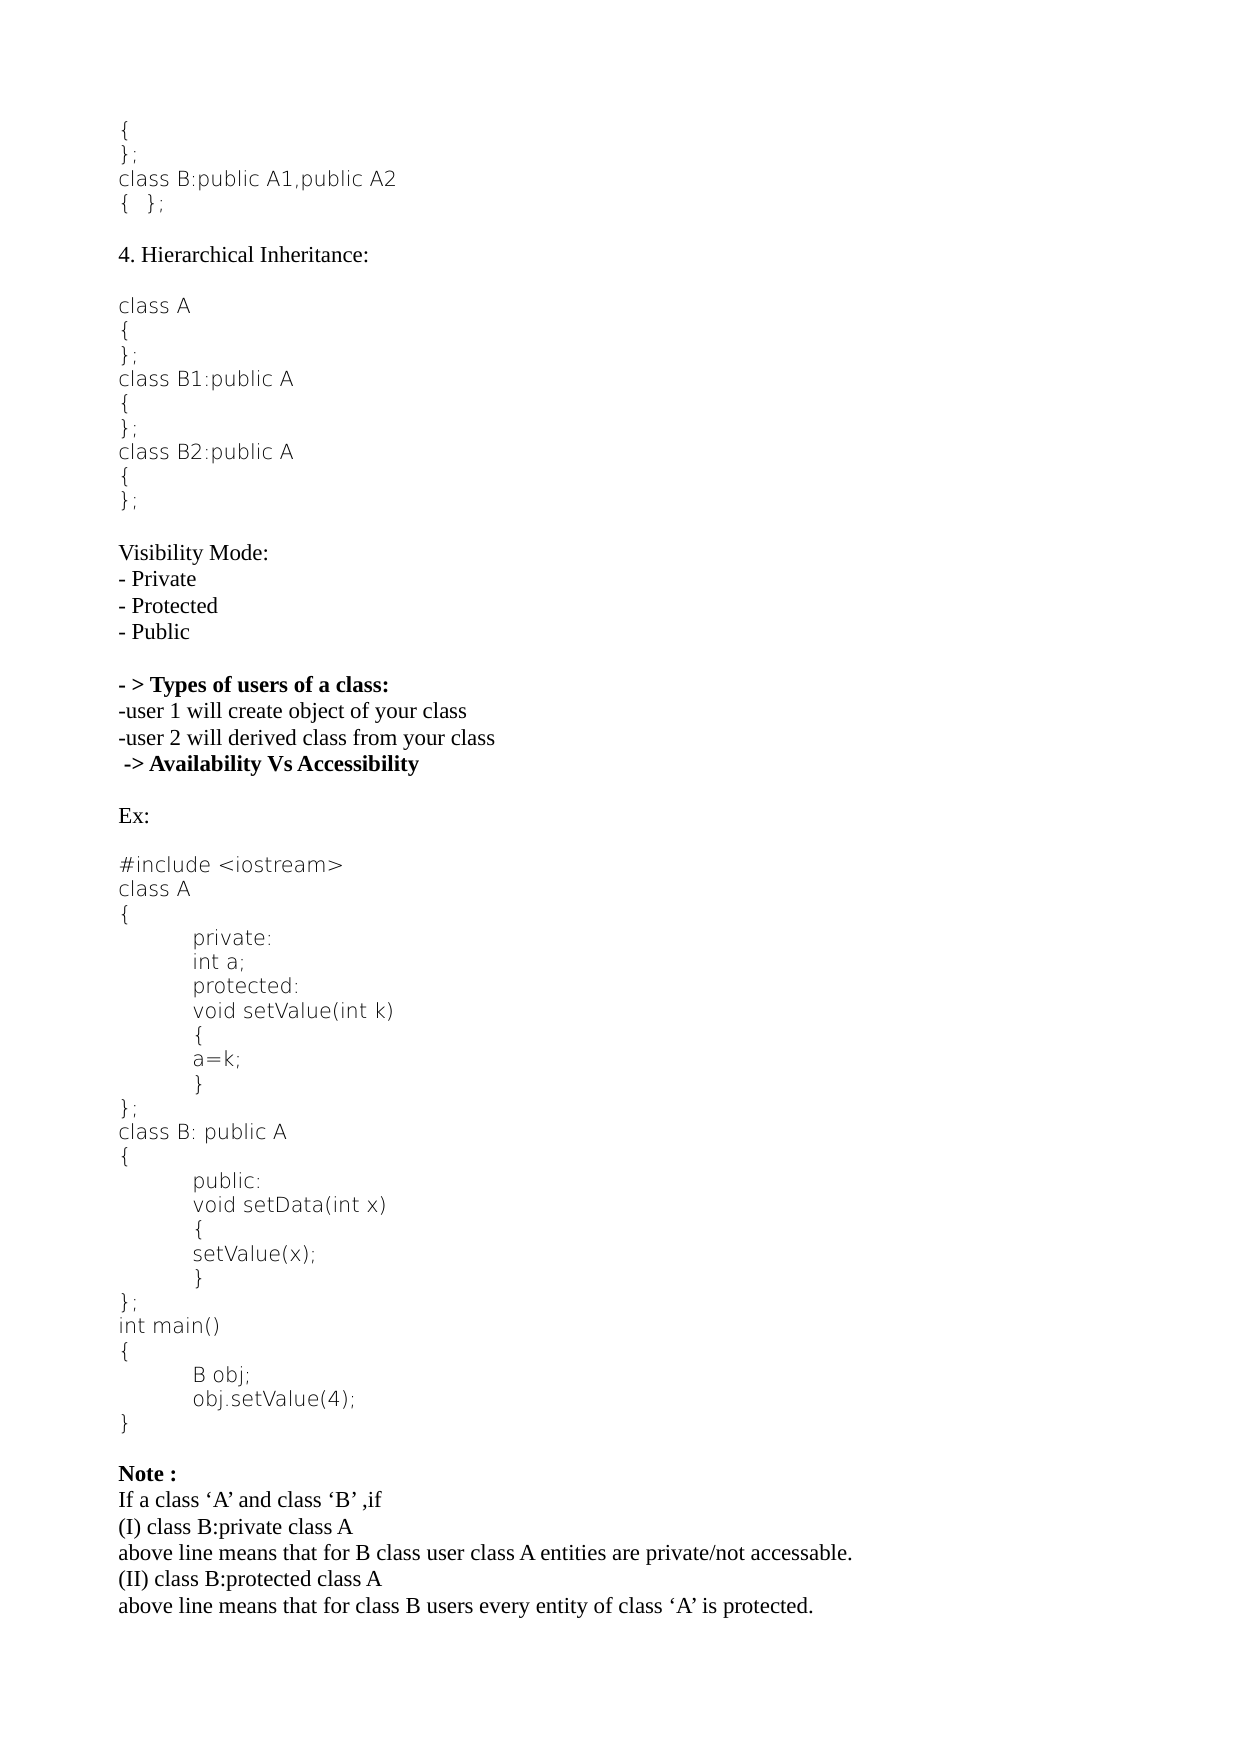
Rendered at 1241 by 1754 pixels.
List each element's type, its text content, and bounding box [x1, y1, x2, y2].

text setValue(x); [118, 1242, 1122, 1266]
text class B: public A [118, 1120, 1122, 1144]
text protected: [118, 974, 1122, 999]
text private: [118, 926, 1122, 950]
text int a; [118, 950, 1122, 974]
text above line means that for B class user class A entities are private/not accessable. [118, 1539, 1122, 1565]
text { [118, 118, 1122, 142]
text class B1:public A [118, 367, 1122, 391]
text { [118, 318, 1122, 343]
text int main() [118, 1314, 1122, 1339]
text } [118, 1266, 1122, 1290]
text - > Types of users of a class: [118, 671, 1122, 697]
text class A [118, 877, 1122, 902]
text - Protected [118, 592, 1122, 618]
text { [118, 1217, 1122, 1242]
text { [118, 1144, 1122, 1169]
text }; [118, 1290, 1122, 1314]
text #include <iostream> [118, 853, 1122, 877]
text Visibility Mode: [118, 539, 1122, 565]
text void setValue(int k) [118, 999, 1122, 1023]
text }; [118, 142, 1122, 167]
text class B:public A1,public A2 [118, 167, 1122, 191]
text 4. Hierarchical Inheritance: [118, 242, 1122, 268]
text }; [118, 1096, 1122, 1120]
text { }; [118, 191, 1122, 215]
text }; [118, 416, 1122, 440]
text - Private [118, 565, 1122, 592]
text Ex: [118, 803, 1122, 829]
text (I) class B:private class A [118, 1513, 1122, 1539]
text { [118, 1339, 1122, 1363]
text void setData(int x) [118, 1193, 1122, 1217]
text If a class ‘A’ and class ‘B’ ,if [118, 1486, 1122, 1513]
text -user 2 will derived class from your class [118, 723, 1122, 750]
text (II) class B:protected class A [118, 1565, 1122, 1592]
text { [118, 902, 1122, 926]
text { [118, 1023, 1122, 1047]
text - Public [118, 618, 1122, 644]
text class B2:public A [118, 440, 1122, 464]
text obj.setValue(4); [118, 1387, 1122, 1411]
text -user 1 will create object of your class [118, 697, 1122, 723]
text Note : [118, 1460, 1122, 1486]
text }; [118, 343, 1122, 367]
text { [118, 464, 1122, 488]
text above line means that for class B users every entity of class ‘A’ is protected. [118, 1592, 1122, 1618]
text -> Availability Vs Accessibility [118, 750, 1122, 776]
text } [118, 1072, 1122, 1096]
text { [118, 391, 1122, 416]
text public: [118, 1169, 1122, 1193]
text class A [118, 294, 1122, 318]
text a=k; [118, 1047, 1122, 1072]
text B obj; [118, 1363, 1122, 1387]
text }; [118, 488, 1122, 513]
text } [118, 1411, 1122, 1436]
